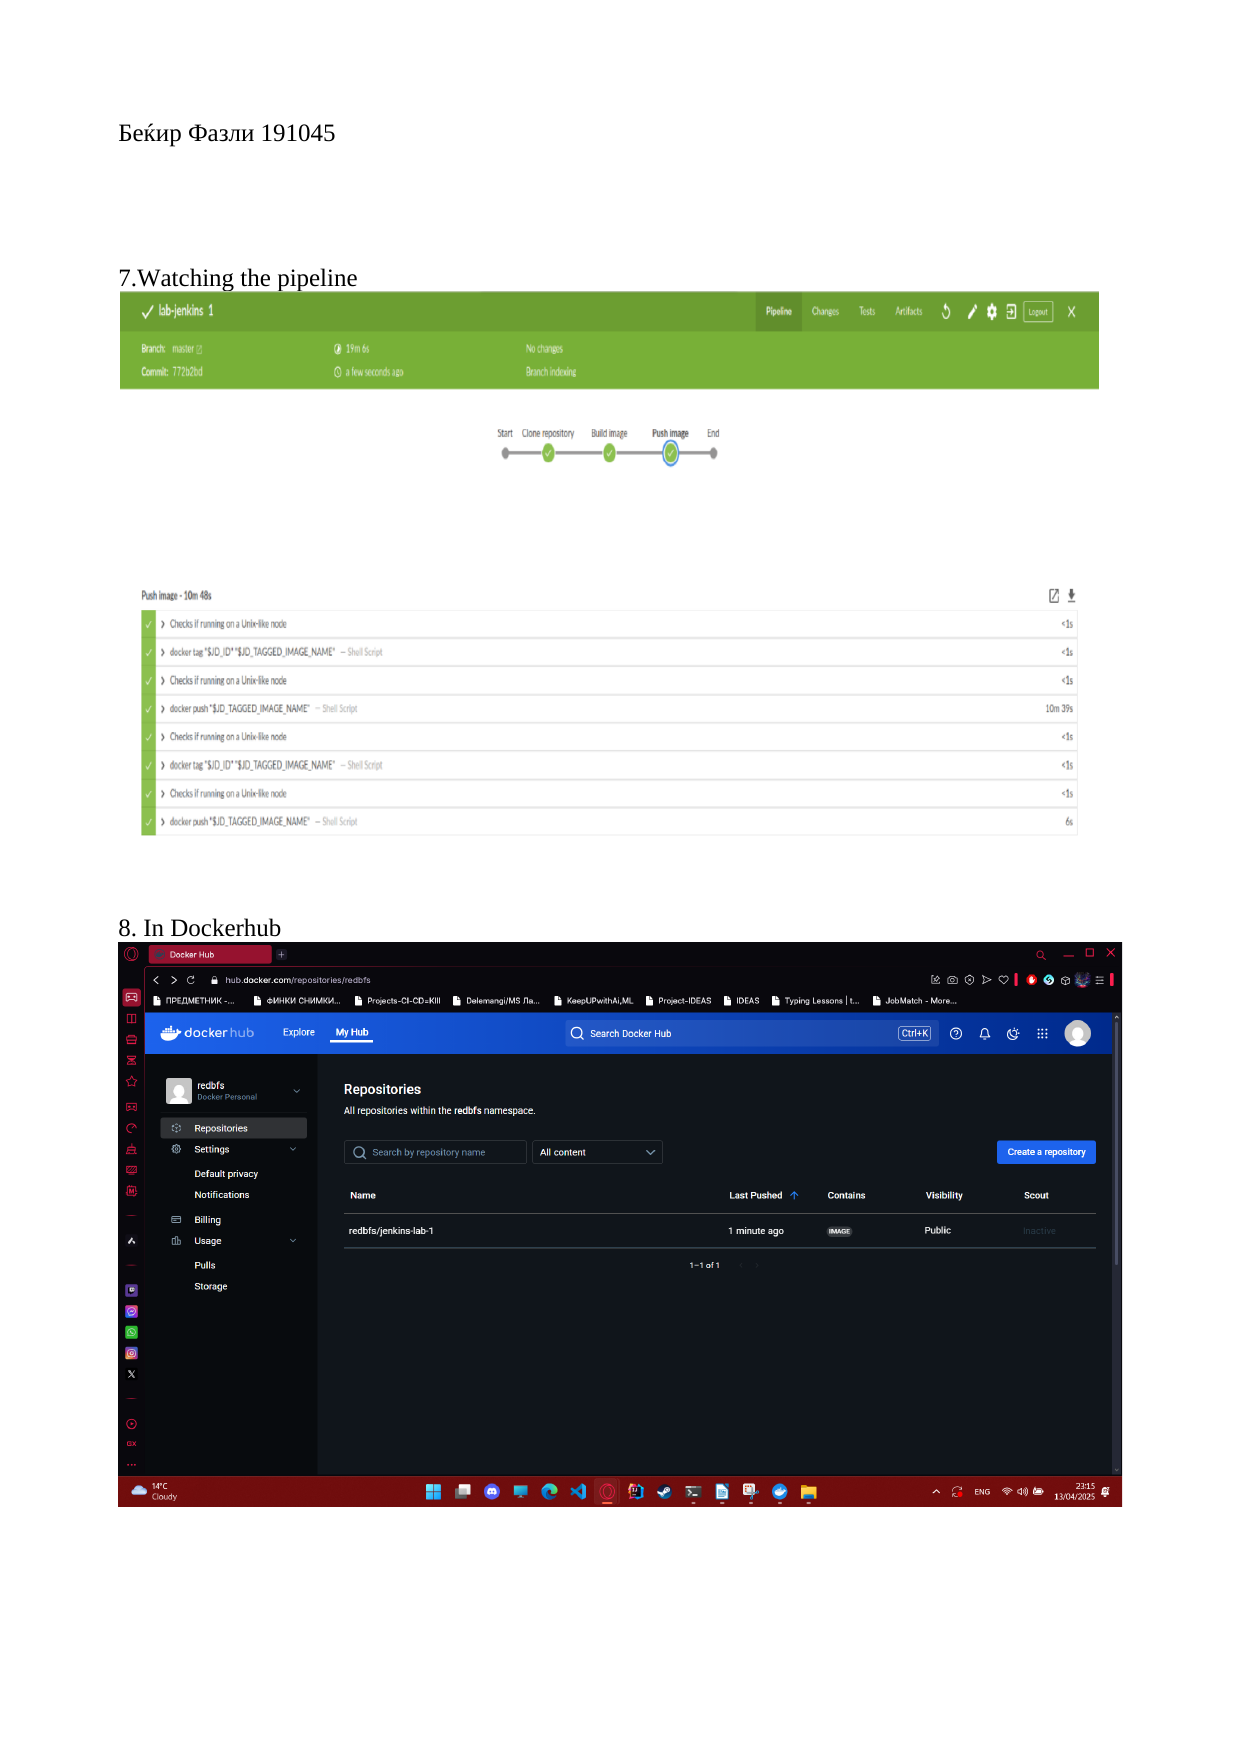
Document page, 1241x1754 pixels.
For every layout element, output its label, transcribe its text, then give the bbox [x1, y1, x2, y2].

picture [118, 291, 1123, 856]
text 7.Watching the pipeline [118, 263, 1122, 291]
text 8. In Dockerhub [118, 913, 1122, 942]
picture [118, 942, 1123, 1507]
